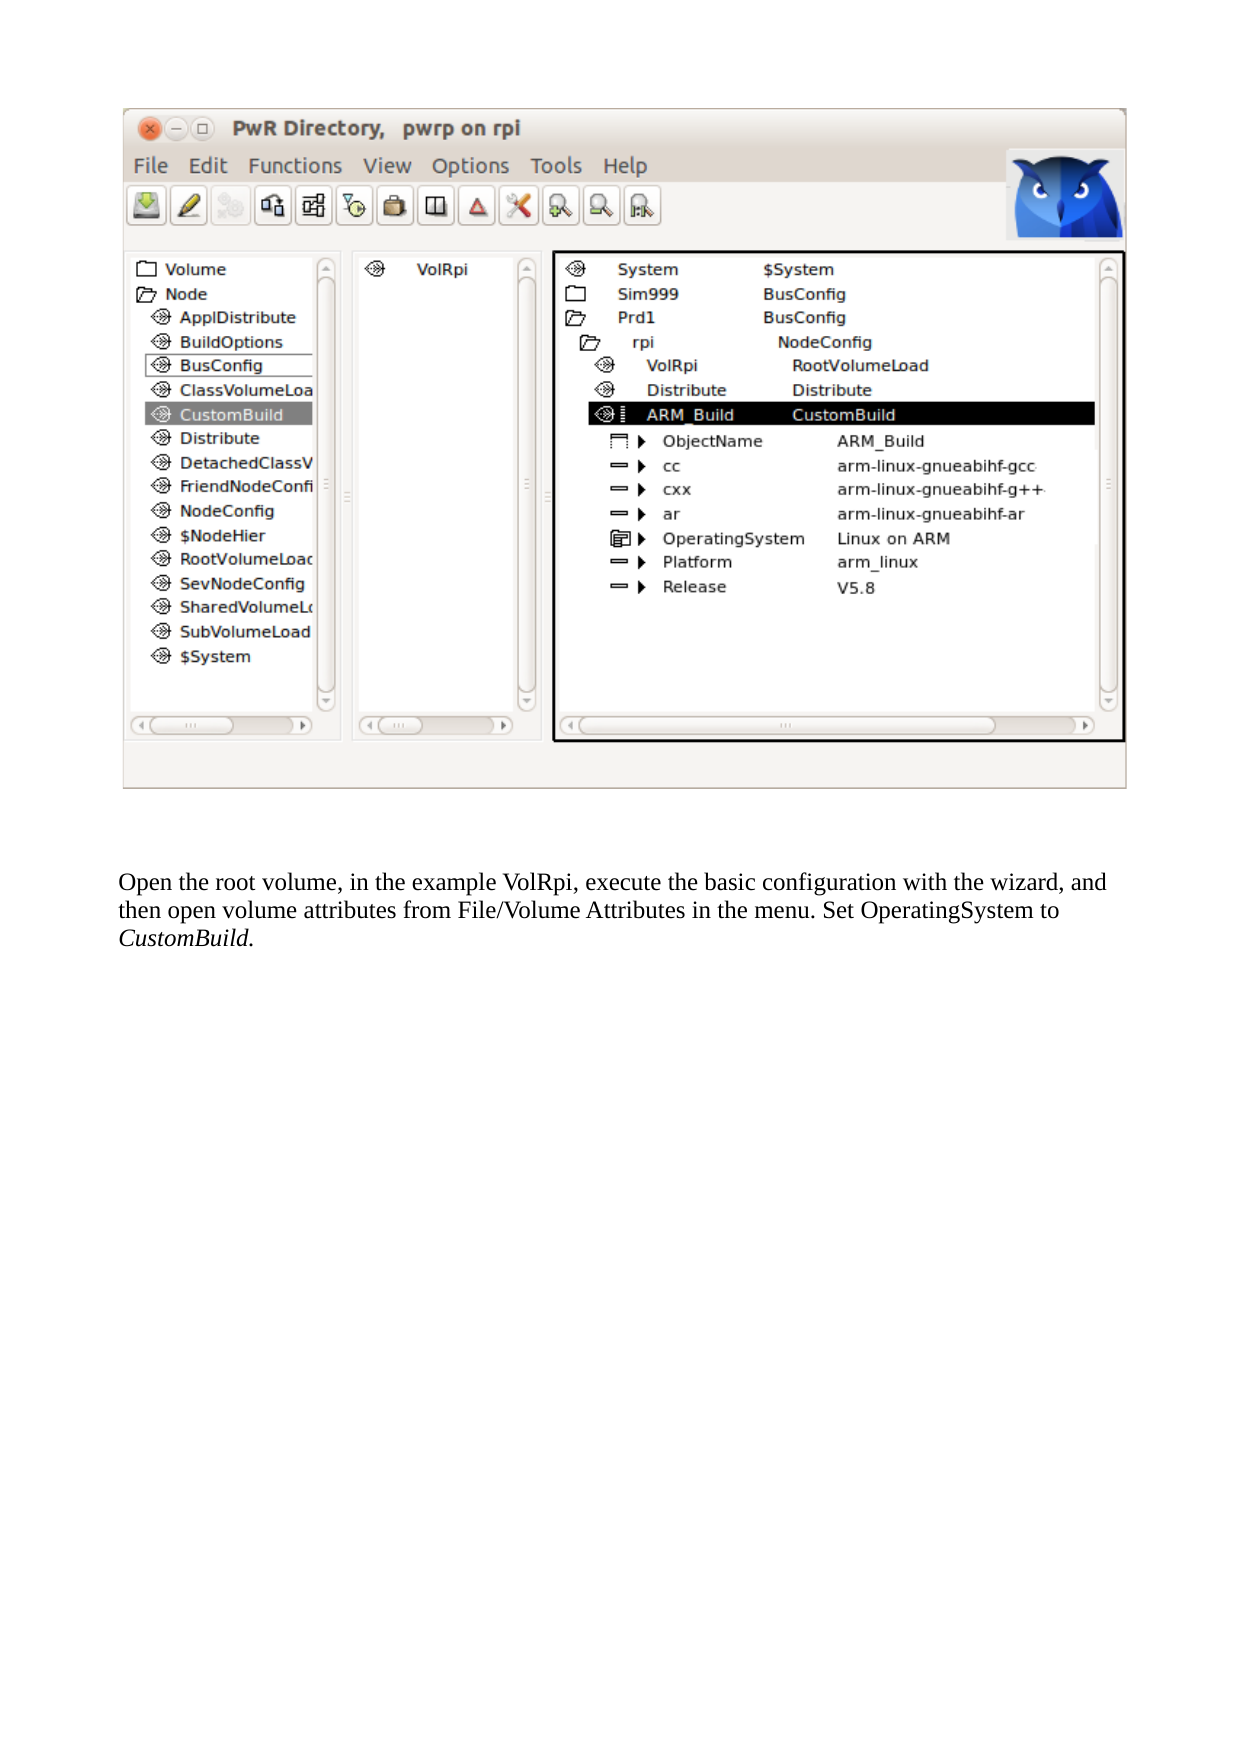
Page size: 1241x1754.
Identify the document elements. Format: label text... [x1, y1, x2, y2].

text Open the root volume, in the example VolRpi, execute the basic configuration with the wizard, and then open volume attributes from File/Volume Attributes in the menu. Set OperatingSystem to CustomBuild. [118, 868, 1122, 952]
picture [122, 108, 1127, 789]
